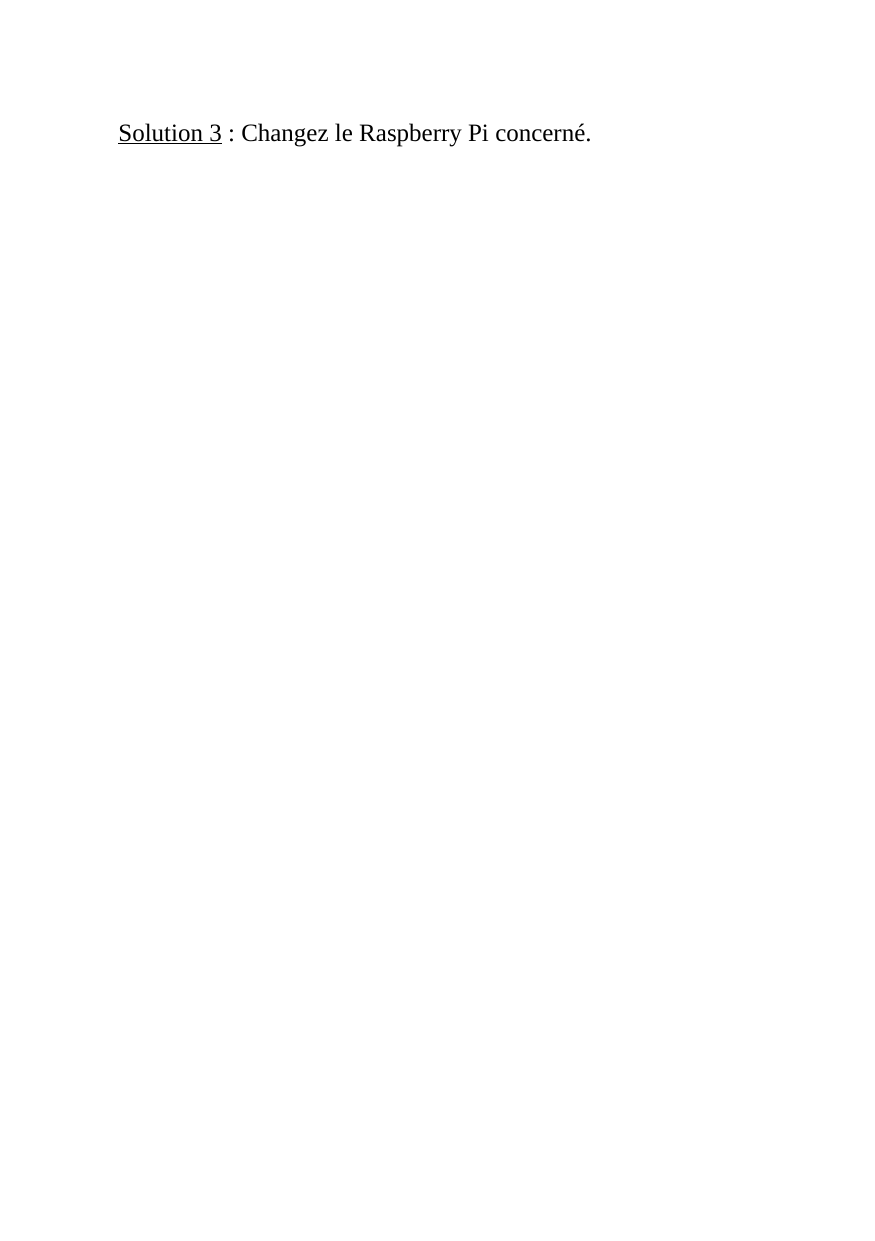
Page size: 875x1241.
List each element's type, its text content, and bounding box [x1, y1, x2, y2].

text Solution 3 : Changez le Raspberry Pi concerné. [118, 118, 756, 147]
